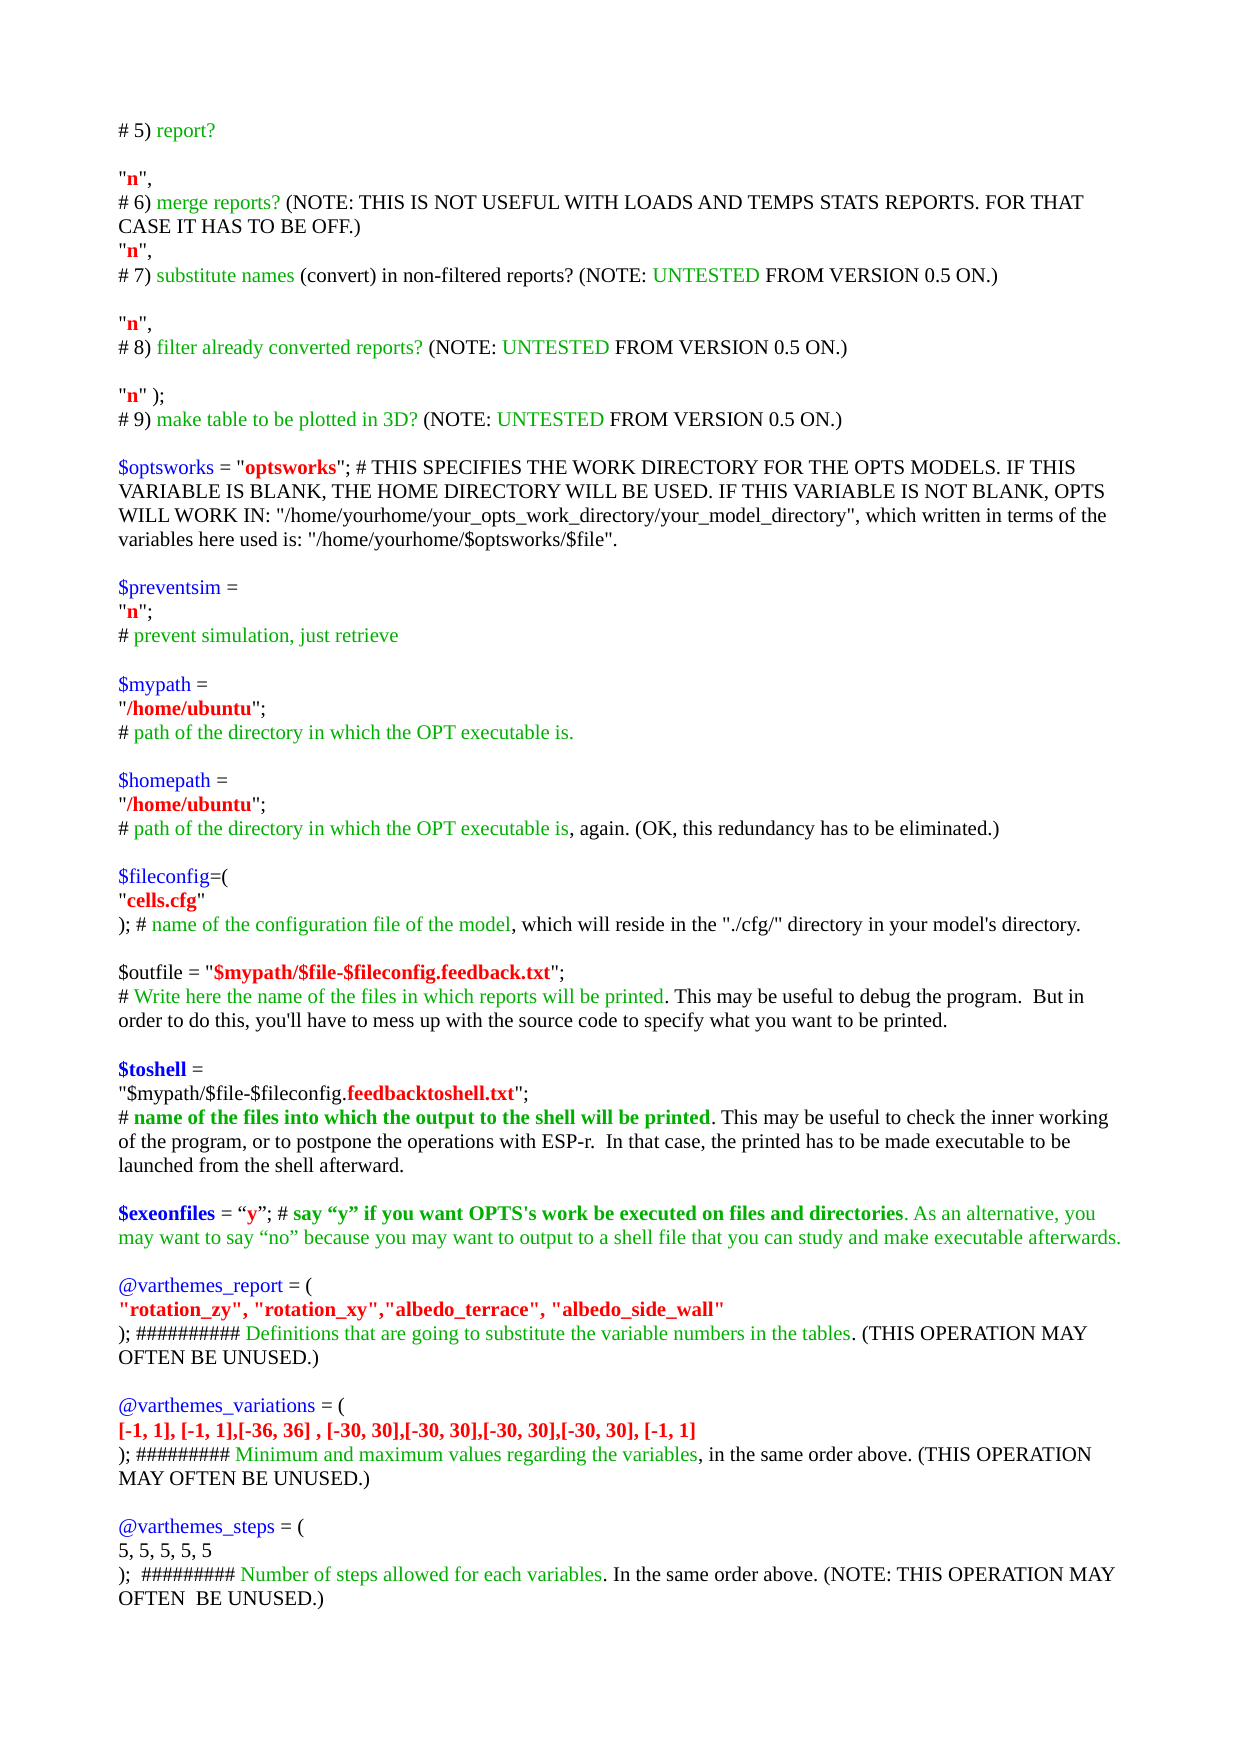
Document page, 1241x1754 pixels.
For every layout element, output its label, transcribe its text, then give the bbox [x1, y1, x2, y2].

text ); ######### Minimum and maximum values regarding the variables, in the same order above. (THIS OPERATION MAY OFTEN BE UNUSED.) [118, 1442, 1122, 1490]
text "n"; [118, 599, 1122, 623]
text # Write here the name of the files in which reports will be printed. This may be useful to debug the program. But in order to do this, you'll have to mess up with the source code to specify what you want to be printed. [118, 984, 1122, 1032]
text ); ######### Number of steps allowed for each variables. In the same order above. (NOTE: THIS OPERATION MAY OFTEN BE UNUSED.) [118, 1562, 1122, 1610]
text $fileconfig=( [118, 864, 1122, 888]
text $mypath = [118, 672, 1122, 696]
text # name of the files into which the output to the shell will be printed. This may be useful to check the inner working of the program, or to postpone the operations with ESP-r. In that case, the printed has to be made executable to be launched from the shell afterward. [118, 1105, 1122, 1177]
text "rotation_zy", "rotation_xy","albedo_terrace", "albedo_side_wall" [118, 1297, 1122, 1321]
text [-1, 1], [-1, 1],[-36, 36] , [-30, 30],[-30, 30],[-30, 30],[-30, 30], [-1, 1] [118, 1417, 1122, 1442]
text # 8) filter already converted reports? (NOTE: UNTESTED FROM VERSION 0.5 ON.) [118, 335, 1122, 359]
text "n" ); [118, 383, 1122, 407]
text "n", [118, 311, 1122, 335]
text "$mypath/$file-$fileconfig.feedbacktoshell.txt"; [118, 1081, 1122, 1105]
text "n", [118, 238, 1122, 262]
text @varthemes_variations = ( [118, 1393, 1122, 1417]
text # 9) make table to be plotted in 3D? (NOTE: UNTESTED FROM VERSION 0.5 ON.) [118, 407, 1122, 431]
text ); # name of the configuration file of the model, which will reside in the "./cfg/" directory in your model's directory. [118, 912, 1122, 936]
text # path of the directory in which the OPT executable is, again. (OK, this redundancy has to be eliminated.) [118, 816, 1122, 840]
text # prevent simulation, just retrieve [118, 623, 1122, 647]
text "/home/ubuntu"; [118, 696, 1122, 720]
text "/home/ubuntu"; [118, 792, 1122, 816]
text $homepath = [118, 768, 1122, 792]
text $preventsim = [118, 575, 1122, 599]
text # path of the directory in which the OPT executable is. [118, 720, 1122, 744]
text $optsworks = "optsworks"; # THIS SPECIFIES THE WORK DIRECTORY FOR THE OPTS MODELS. IF THIS VARIABLE IS BLANK, THE HOME DIRECTORY WILL BE USED. IF THIS VARIABLE IS NOT BLANK, OPTS WILL WORK IN: "/home/yourhome/your_opts_work_directory/your_model_directory", which written in terms of the variables here used is: "/home/yourhome/$optsworks/$file". [118, 455, 1122, 551]
text @varthemes_steps = ( [118, 1514, 1122, 1538]
text @varthemes_report = ( [118, 1273, 1122, 1297]
text # 6) merge reports? (NOTE: THIS IS NOT USEFUL WITH LOADS AND TEMPS STATS REPORTS. FOR THAT CASE IT HAS TO BE OFF.) [118, 190, 1122, 238]
text 5, 5, 5, 5, 5 [118, 1538, 1122, 1562]
text $toshell = [118, 1057, 1122, 1081]
text # 5) report? [118, 118, 1122, 142]
text ); ########## Definitions that are going to substitute the variable numbers in the tables. (THIS OPERATION MAY OFTEN BE UNUSED.) [118, 1321, 1122, 1369]
text $exeonfiles = “y”; # say “y” if you want OPTS's work be executed on files and directories. As an alternative, you may want to say “no” because you may want to output to a shell file that you can study and make executable afterwards. [118, 1201, 1122, 1249]
text "cells.cfg" [118, 888, 1122, 912]
text $outfile = "$mypath/$file-$fileconfig.feedback.txt"; [118, 960, 1122, 984]
text "n", [118, 166, 1122, 190]
text # 7) substitute names (convert) in non-filtered reports? (NOTE: UNTESTED FROM VERSION 0.5 ON.) [118, 262, 1122, 287]
